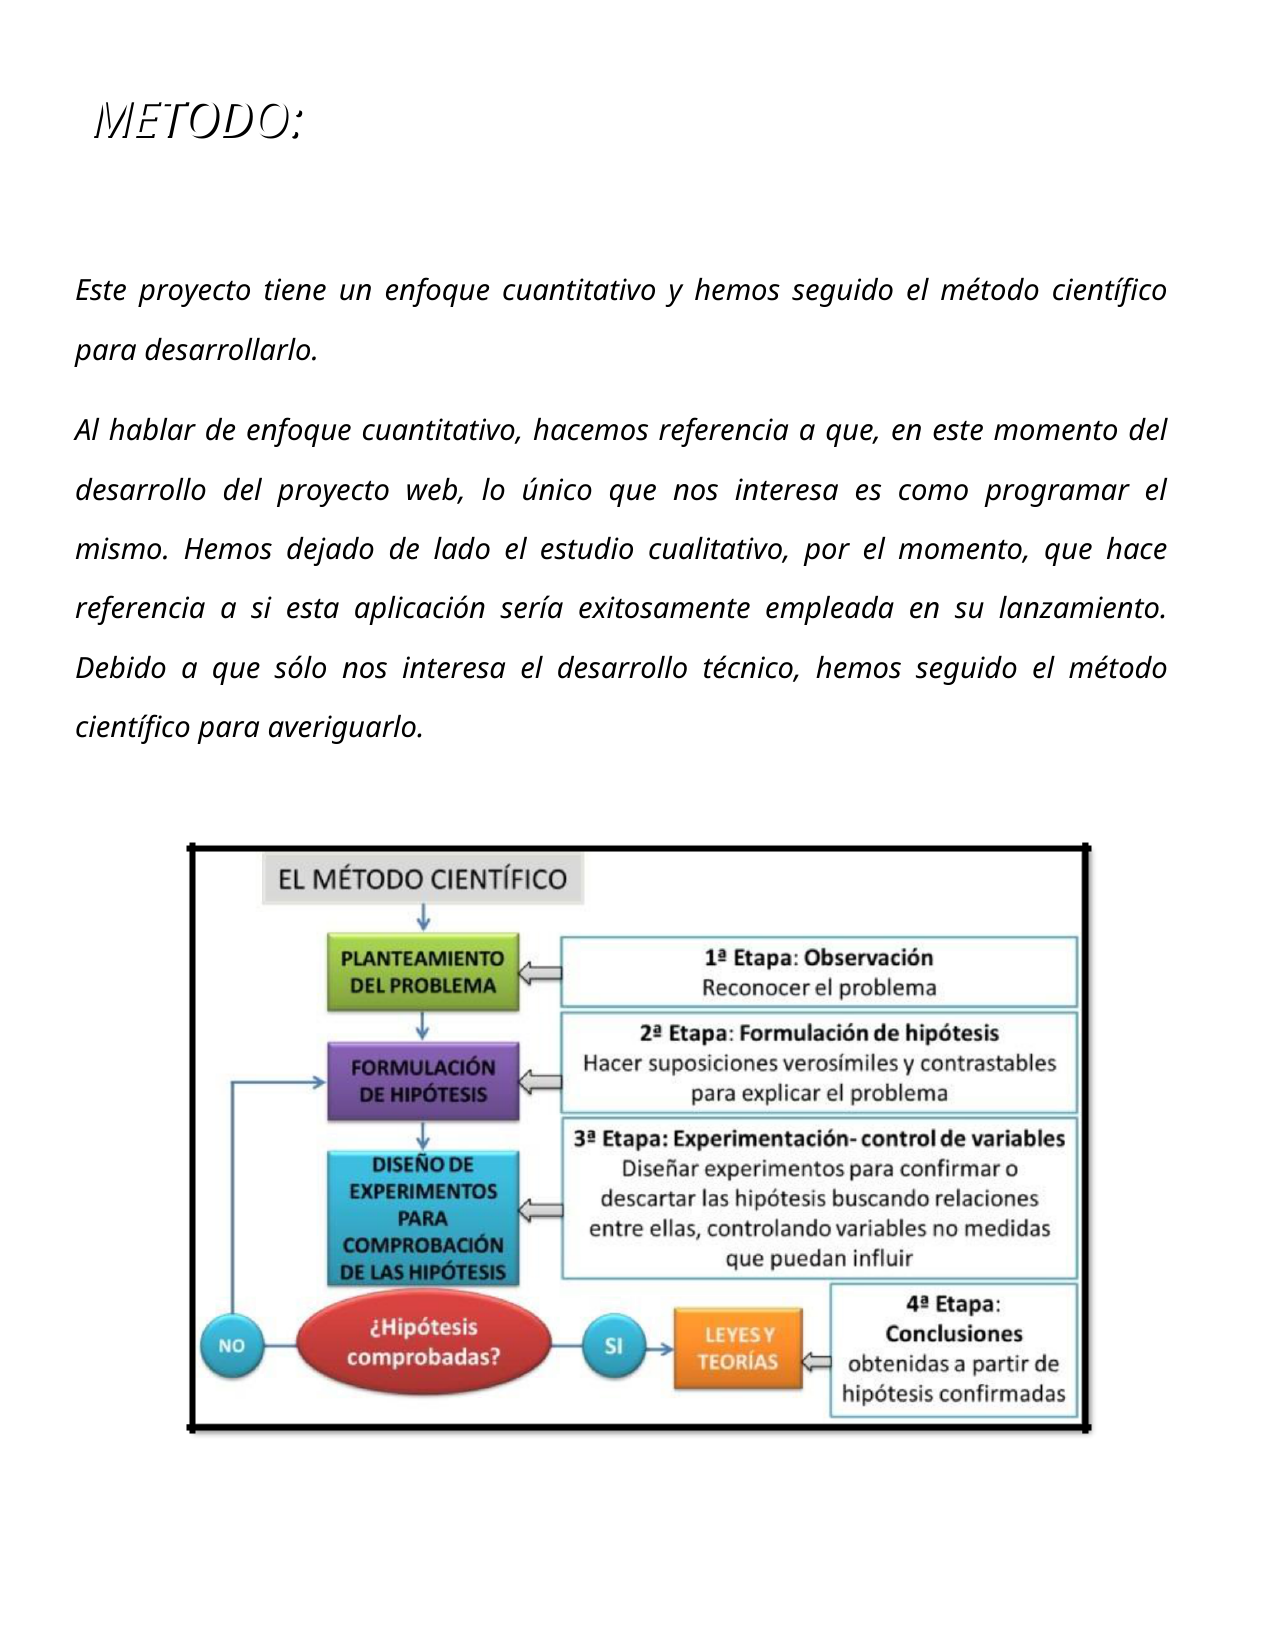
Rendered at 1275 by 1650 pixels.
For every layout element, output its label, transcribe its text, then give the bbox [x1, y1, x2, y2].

text Al hablar de enfoque cuantitativo, hacemos referencia a que, en este momento del desarrollo del proyecto web, lo único que nos interesa es como programar el mismo. Hemos dejado de lado el estudio cualitativo, por el momento, que hace referencia a si esta aplicación sería exitosamente empleada en su lanzamiento. Debido a que sólo nos interesa el desarrollo técnico, hemos seguido el método científico para averiguarlo. [75, 409, 1172, 746]
text Este proyecto tiene un enfoque cuantitativo y hemos seguido el método científico para desarrollarlo. [75, 269, 1172, 369]
text METODO: [90, 82, 460, 151]
